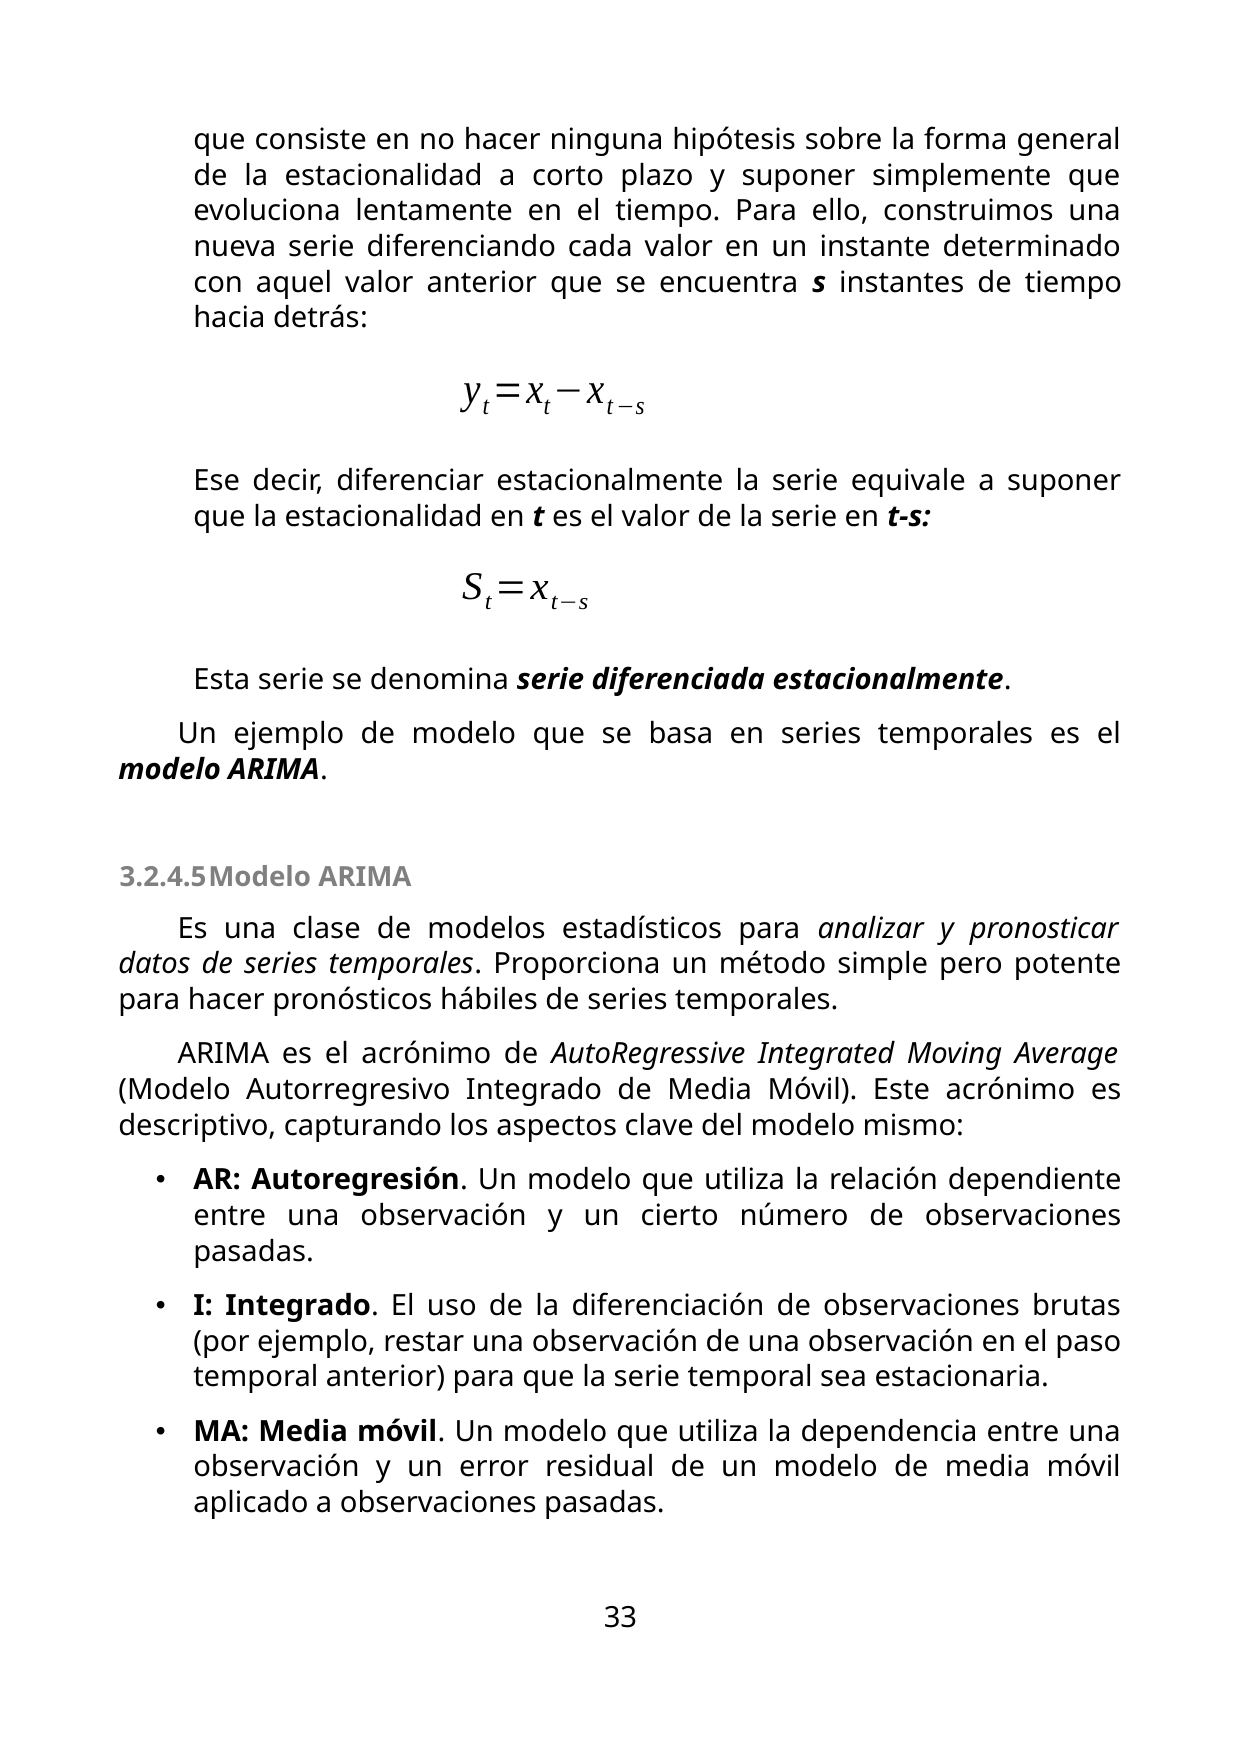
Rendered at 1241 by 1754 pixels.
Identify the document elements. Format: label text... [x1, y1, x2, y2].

text ARIMA es el acrónimo de AutoRegressive Integrated Moving Average (Modelo Autorregresivo Integrado de Media Móvil). Este acrónimo es descriptivo, capturando los aspectos clave del modelo mismo: [118, 1033, 1122, 1144]
list Ese decir, diferenciar estacionalmente la serie equivale a suponer que la estacionalidad en t es el valor de la serie en t-s: [156, 459, 1122, 535]
subtitle Modelo ARIMA [119, 857, 1122, 894]
list I: Integrado. El uso de la diferenciación de observaciones brutas (por ejemplo, restar una observación de una observación en el paso temporal anterior) para que la serie temporal sea estacionaria. [156, 1284, 1122, 1395]
text Un ejemplo de modelo que se basa en series temporales es el modelo ARIMA. [118, 712, 1122, 788]
list MA: Media móvil. Un modelo que utiliza la dependencia entre una observación y un error residual de un modelo de media móvil aplicado a observaciones pasadas. [156, 1410, 1122, 1521]
text Es una clase de modelos estadísticos para analizar y pronosticar datos de series temporales. Proporciona un método simple pero potente para hacer pronósticos hábiles de series temporales. [118, 907, 1122, 1018]
list que consiste en no hacer ninguna hipótesis sobre la forma general de la estacionalidad a corto plazo y suponer simplemente que evoluciona lentamente en el tiempo. Para ello, construimos una nueva serie diferenciando cada valor en un instante determinado con aquel valor anterior que se encuentra s instantes de tiempo hacia detrás: [156, 118, 1122, 336]
list AR: Autoregresión. Un modelo que utiliza la relación dependiente entre una observación y un cierto número de observaciones pasadas. [156, 1158, 1122, 1269]
list Esta serie se denomina serie diferenciada estacionalmente. [156, 658, 1122, 698]
